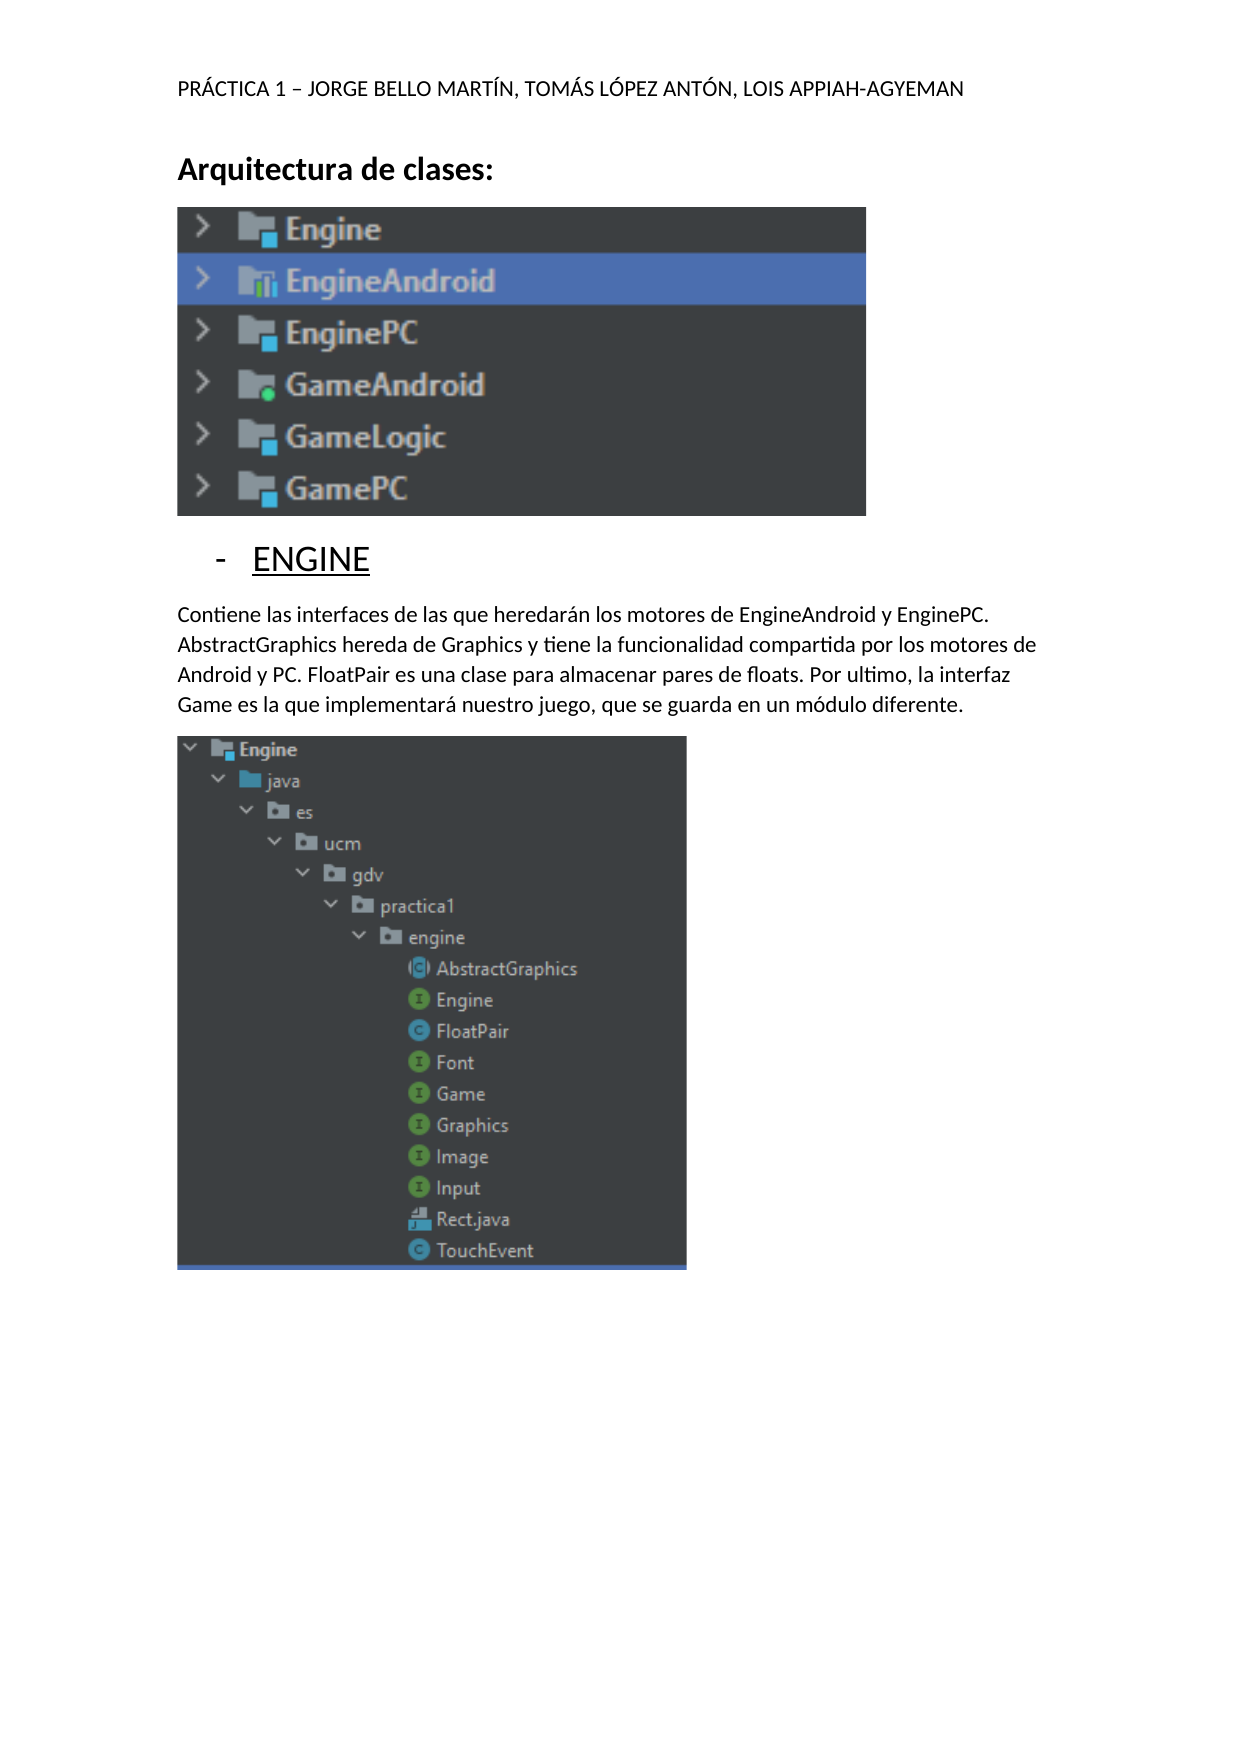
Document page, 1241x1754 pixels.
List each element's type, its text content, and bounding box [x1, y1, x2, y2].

text Contiene las interfaces de las que heredarán los motores de EngineAndroid y EnginePC. AbstractGraphics hereda de Graphics y tiene la funcionalidad compartida por los motores de Android y PC. FloatPair es una clase para almacenar pares de floats. Por ultimo, la interfaz Game es la que implementará nuestro juego, que se guarda en un módulo diferente. [177, 600, 1063, 718]
text Arquitectura de clases: [177, 148, 1063, 188]
list ENGINE [215, 534, 1063, 580]
